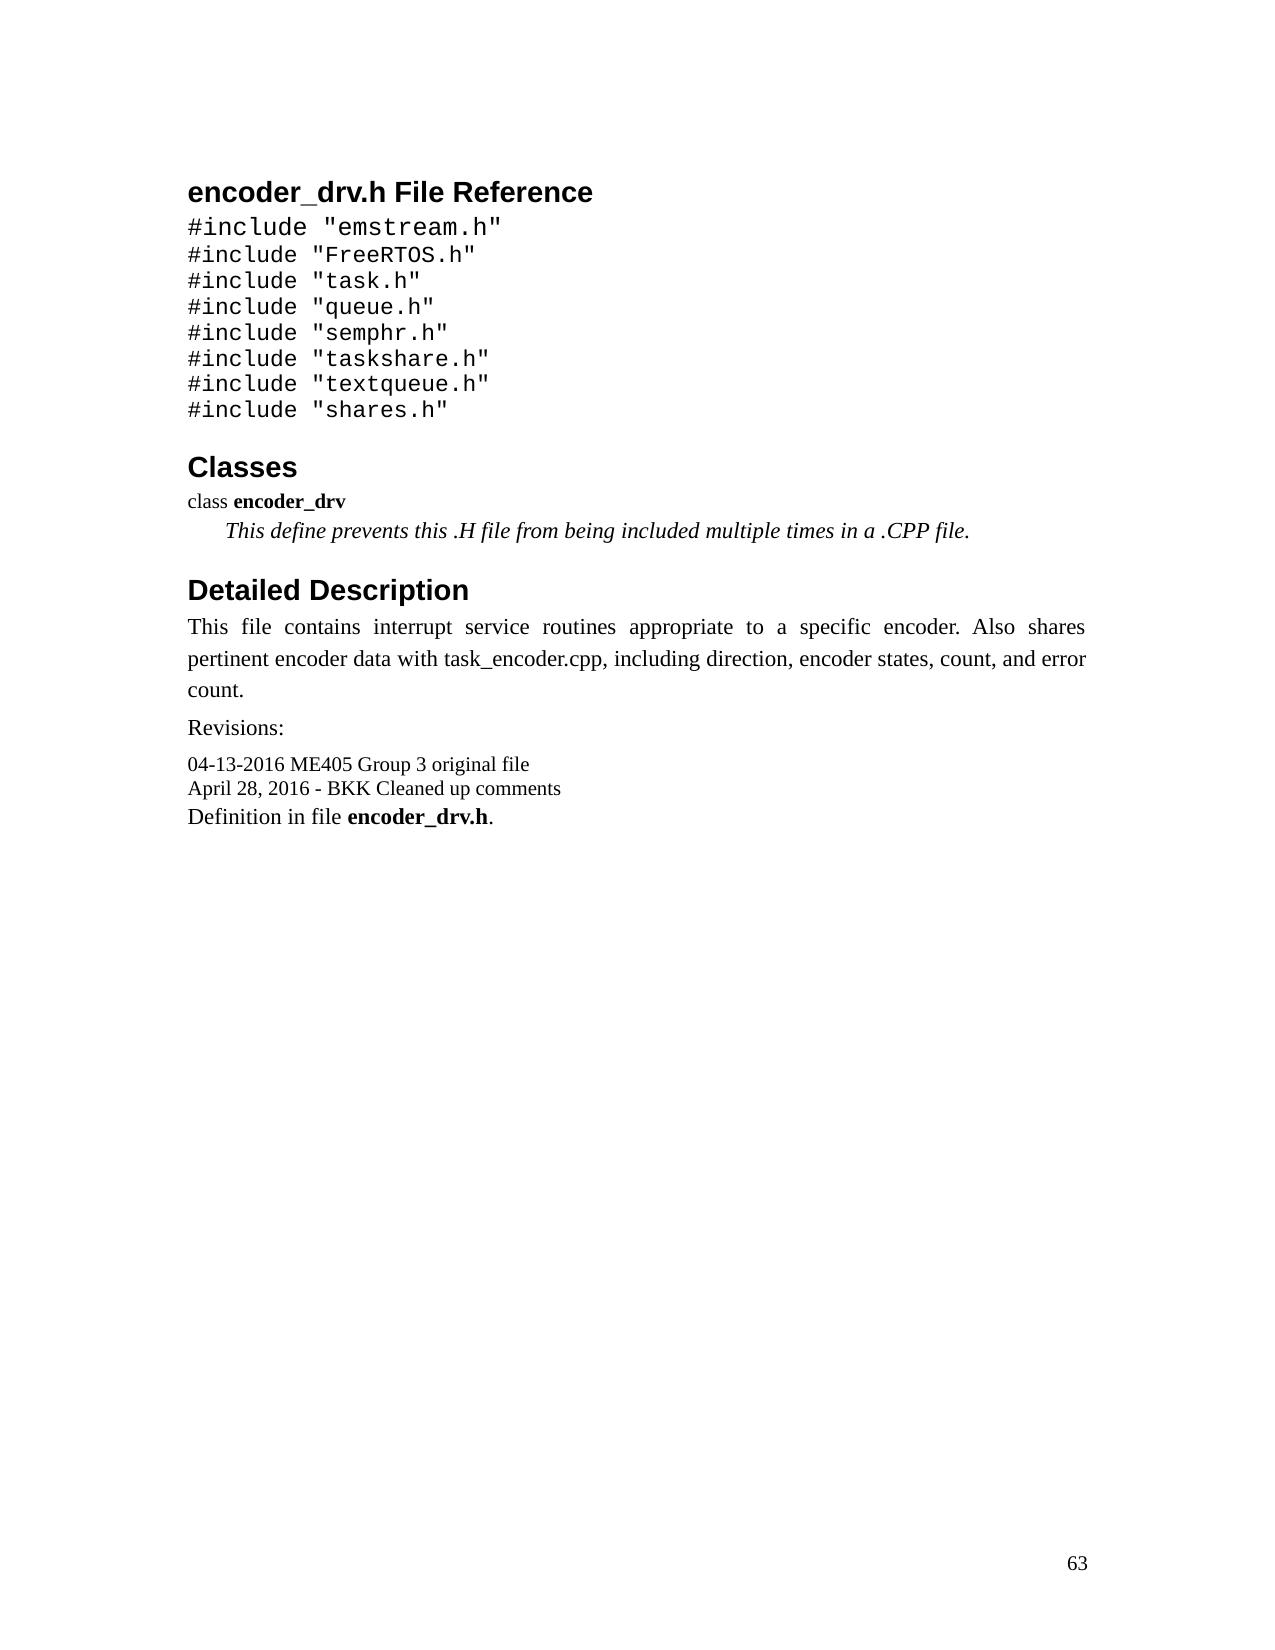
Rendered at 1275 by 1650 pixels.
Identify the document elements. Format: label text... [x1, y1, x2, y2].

list class encoder_drv [187, 489, 1087, 513]
text Revisions: [187, 714, 1087, 740]
text #include "taskshare.h" [187, 347, 1087, 373]
text #include "emstream.h" [187, 215, 1087, 243]
subtitle Detailed Description [187, 573, 1087, 607]
text #include "shares.h" [187, 399, 1087, 425]
text This define prevents this .H file from being included multiple times in a .CPP file. [225, 517, 1087, 543]
text #include "textqueue.h" [187, 373, 1087, 399]
subtitle Classes [187, 450, 1087, 483]
subtitle encoder_drv.h File Reference [187, 175, 1087, 208]
text #include "queue.h" [187, 295, 1087, 321]
text This file contains interrupt service routines appropriate to a specific encoder. Also shares pertinent encoder data with task_encoder.cpp, including direction, encoder states, count, and error count. [187, 613, 1087, 702]
text #include "semphr.h" [187, 321, 1087, 347]
text Definition in file encoder_drv.h. [187, 803, 1087, 829]
list April 28, 2016 - BKK Cleaned up comments [187, 776, 1087, 800]
text #include "task.h" [187, 269, 1087, 295]
text #include "FreeRTOS.h" [187, 243, 1087, 269]
list 04-13-2016 ME405 Group 3 original file [187, 752, 1087, 776]
